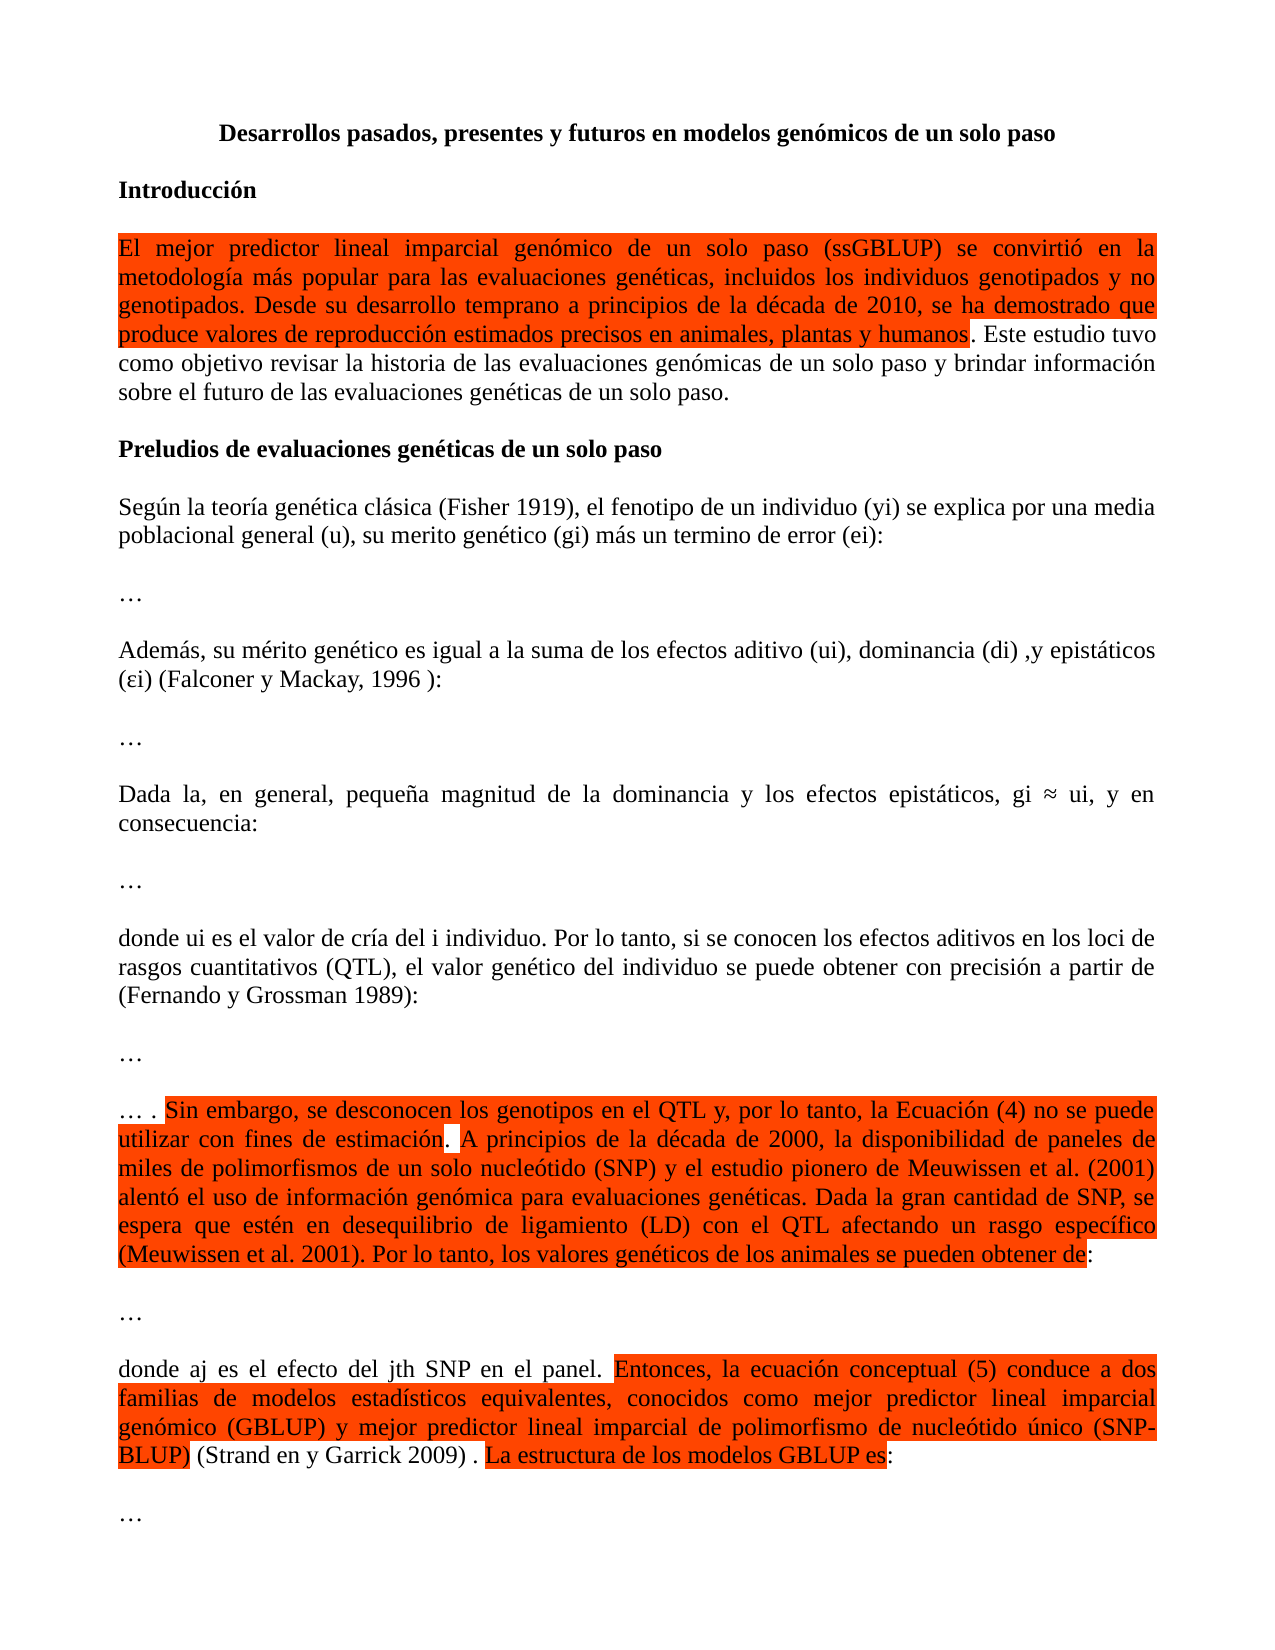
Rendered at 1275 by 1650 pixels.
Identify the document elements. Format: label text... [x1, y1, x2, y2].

text Desarrollos pasados, presentes y futuros en modelos genómicos de un solo paso [118, 118, 1157, 147]
text … [118, 1038, 1157, 1067]
text … [118, 722, 1157, 751]
text donde ui es el valor de cría del i individuo. Por lo tanto, si se conocen los efectos aditivos en los loci de rasgos cuantitativos (QTL), el valor genético del individuo se puede obtener con precisión a partir de (Fernando y Grossman 1989): [118, 923, 1157, 1009]
text Preludios de evaluaciones genéticas de un solo paso [118, 434, 1157, 463]
text … [118, 1498, 1157, 1527]
text … . Sin embargo, se desconocen los genotipos en el QTL y, por lo tanto, la Ecuación (4) no se puede utilizar con fines de estimación. A principios de la década de 2000, la disponibilidad de paneles de miles de polimorfismos de un solo nucleótido (SNP) y el estudio pionero de Meuwissen et al. (2001) alentó el uso de información genómica para evaluaciones genéticas. Dada la gran cantidad de SNP, se espera que estén en desequilibrio de ligamiento (LD) con el QTL afectando un rasgo específico (Meuwissen et al. 2001). Por lo tanto, los valores genéticos de los animales se pueden obtener de: [118, 1096, 1157, 1268]
text donde aj es el efecto del jth SNP en el panel. Entonces, la ecuación conceptual (5) conduce a dos familias de modelos estadísticos equivalentes, conocidos como mejor predictor lineal imparcial genómico (GBLUP) y mejor predictor lineal imparcial de polimorfismo de nucleótido único (SNP-BLUP) (Strand en y Garrick 2009) . La estructura de los modelos GBLUP es: [118, 1354, 1157, 1469]
text Además, su mérito genético es igual a la suma de los efectos aditivo (ui), dominancia (di) ,y epistáticos (εi) (Falconer y Mackay, 1996 ): [118, 636, 1157, 693]
text … [118, 1297, 1157, 1326]
text … [118, 578, 1157, 607]
text El mejor predictor lineal imparcial genómico de un solo paso (ssGBLUP) se convirtió en la metodología más popular para las evaluaciones genéticas, incluidos los individuos genotipados y no genotipados. Desde su desarrollo temprano a principios de la década de 2010, se ha demostrado que produce valores de reproducción estimados precisos en animales, plantas y humanos. Este estudio tuvo como objetivo revisar la historia de las evaluaciones genómicas de un solo paso y brindar información sobre el futuro de las evaluaciones genéticas de un solo paso. [118, 233, 1157, 406]
text Según la teoría genética clásica (Fisher 1919), el fenotipo de un individuo (yi) se explica por una media poblacional general (u), su merito genético (gi) más un termino de error (ei): [118, 492, 1157, 549]
text Introducción [118, 176, 1157, 204]
text … [118, 866, 1157, 894]
text Dada la, en general, pequeña magnitud de la dominancia y los efectos epistáticos, gi ≈ ui, y en consecuencia: [118, 779, 1157, 837]
